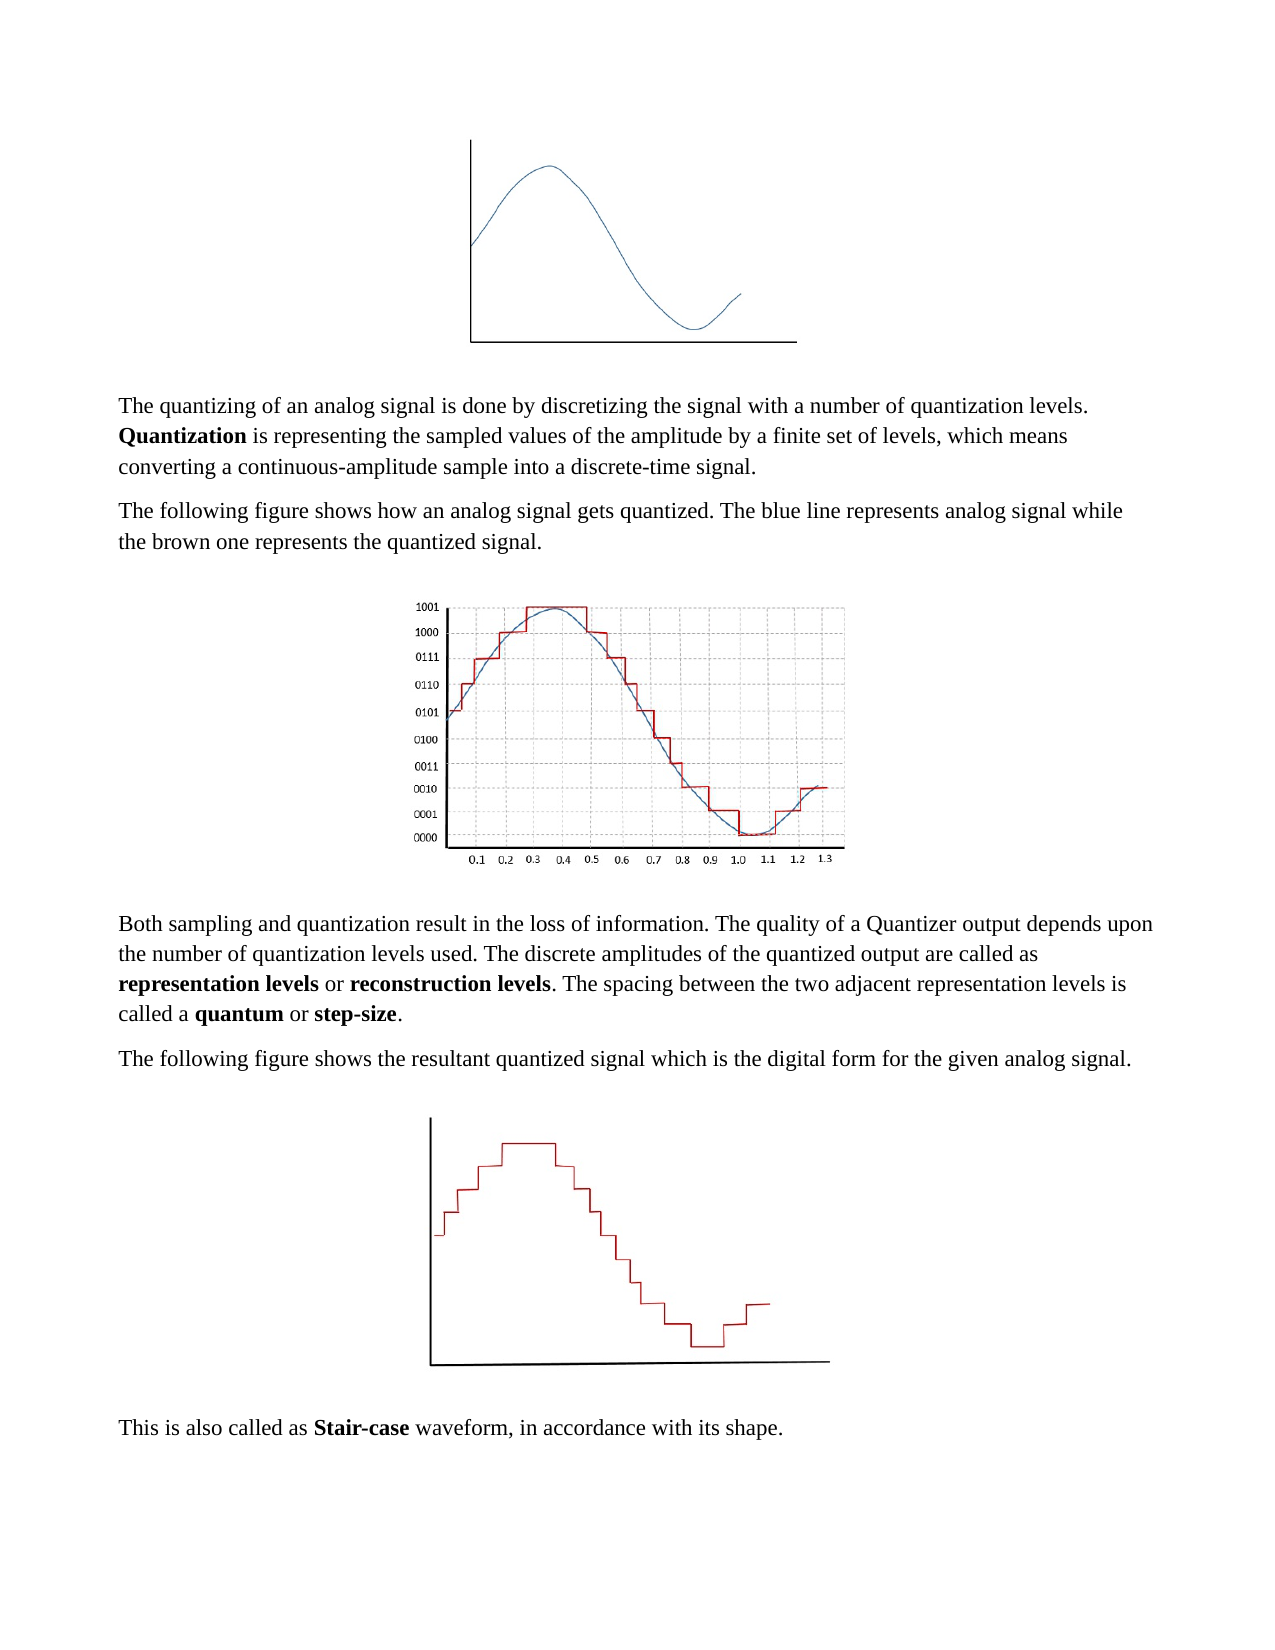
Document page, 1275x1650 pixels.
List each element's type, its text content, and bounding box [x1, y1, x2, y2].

picture [442, 118, 828, 369]
text The quantizing of an analog signal is done by discretizing the signal with a number of quantization levels. Quantization is representing the sampled values of the amplitude by a finite set of levels, which means converting a continuous-amplitude sample into a discrete-time signal. [118, 392, 1157, 479]
text Both sampling and quantization result in the loss of information. The quality of a Quantizer output depends upon the number of quantization levels used. The discrete amplitudes of the quantized output are called as representation levels or reconstruction levels. The spacing between the two adjacent representation levels is called a quantum or step-size. [118, 909, 1157, 1027]
text The following figure shows how an analog signal gets quantized. The blue line represents analog signal while the brown one represents the quantized signal. [118, 497, 1157, 554]
picture [386, 1089, 883, 1391]
picture [385, 572, 884, 887]
text This is also called as Stair-case waveform, in accordance with its shape. [118, 1414, 1157, 1441]
text The following figure shows the resultant quantized signal which is the digital form for the given analog signal. [118, 1045, 1157, 1071]
